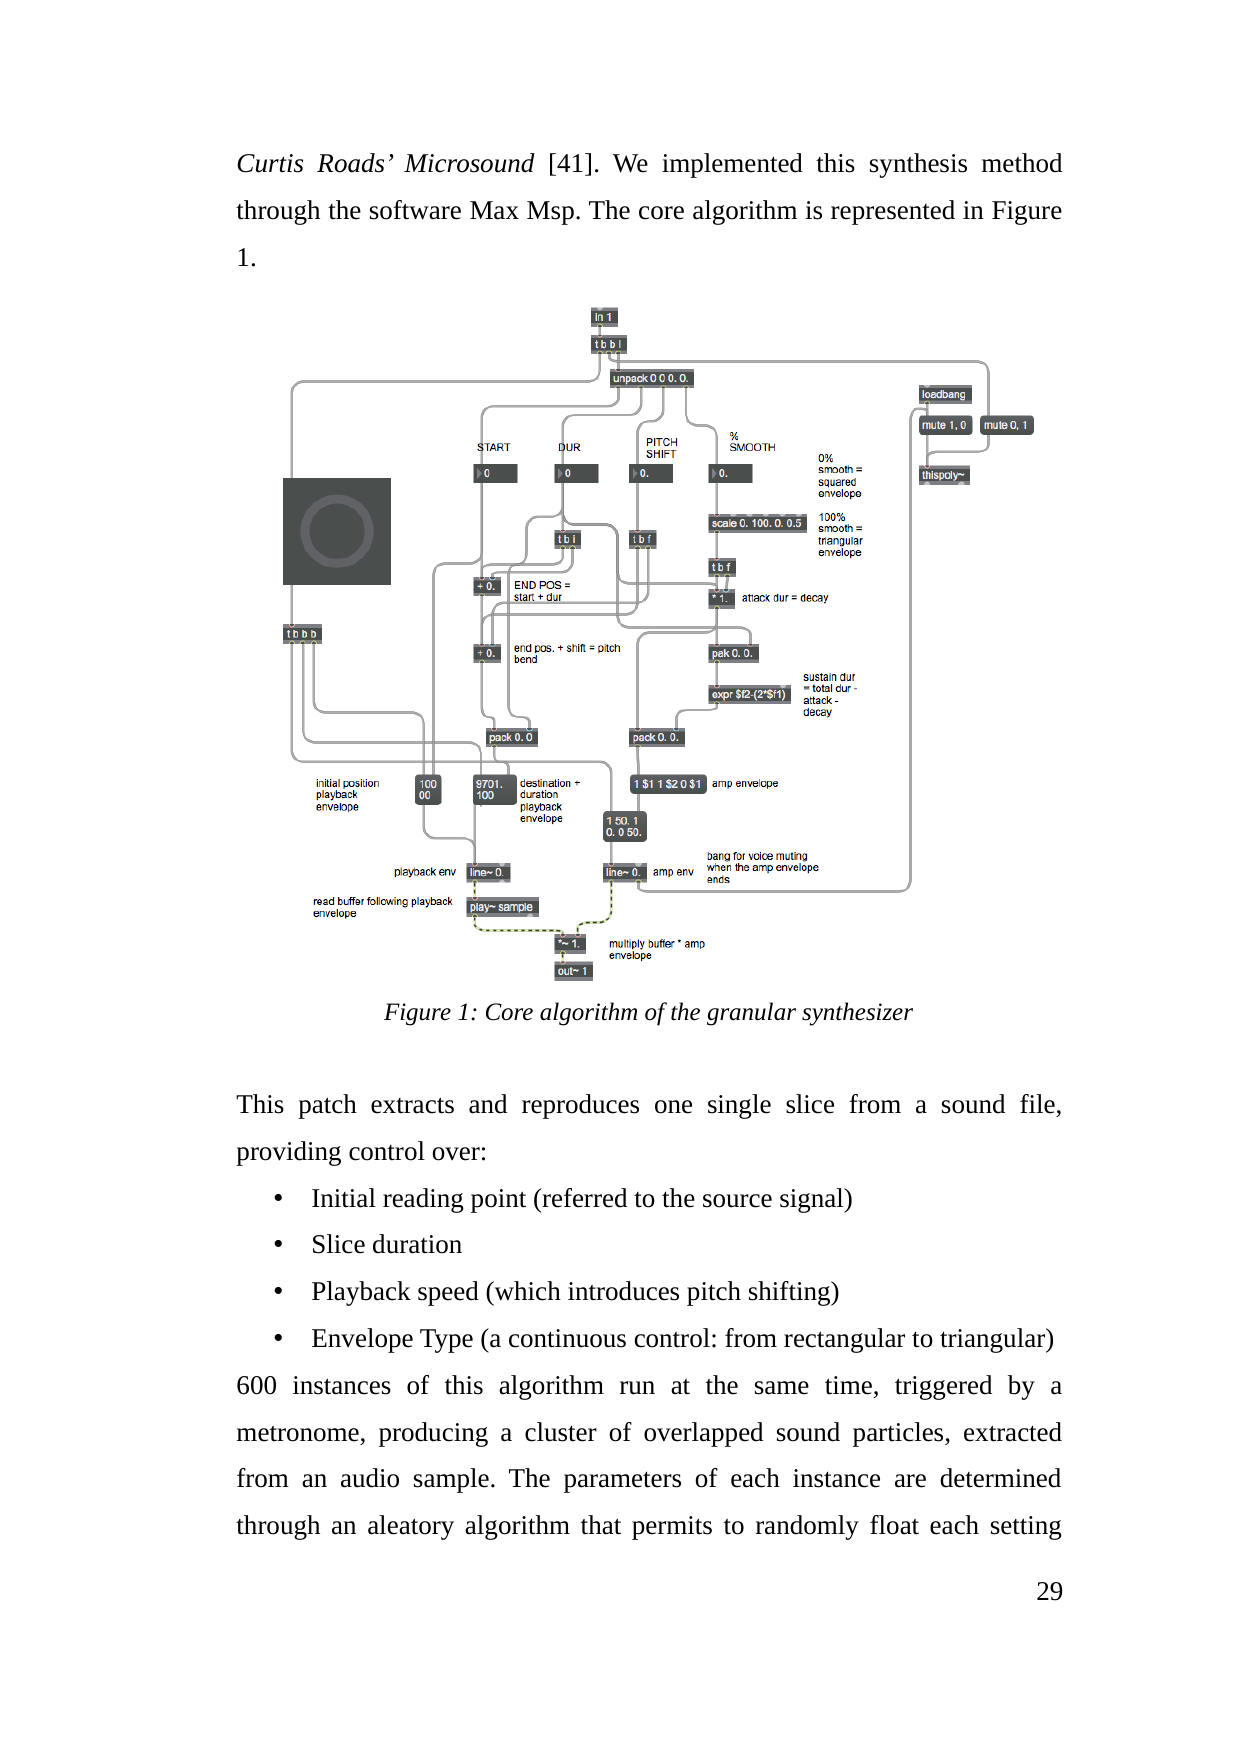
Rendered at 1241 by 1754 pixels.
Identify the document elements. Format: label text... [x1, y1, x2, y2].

list Slice duration [274, 1228, 1063, 1260]
list Envelope Type (a continuous control: from rectangular to triangular) [274, 1322, 1063, 1353]
text Figure 1: Core algorithm of the granular synthesizer [236, 300, 1063, 1026]
text This patch extracts and reproduces one single slice from a sound file, providing control over: [236, 1088, 1063, 1166]
picture [261, 300, 1038, 983]
text 600 instances of this algorithm run at the same time, triggered by a metronome, producing a cluster of overlapped sound particles, extracted from an audio sample. The parameters of each instance are determined through an aleatory algorithm that permits to randomly float each setting [236, 1369, 1063, 1540]
text Curtis Roads’ Microsound [41]. We implemented this synthesis method through the software Max Msp. The core algorithm is represented in Figure 1. [236, 148, 1063, 272]
list Playback speed (which introduces pitch shifting) [274, 1275, 1063, 1307]
list Initial reading point (referred to the source signal) [274, 1182, 1063, 1213]
